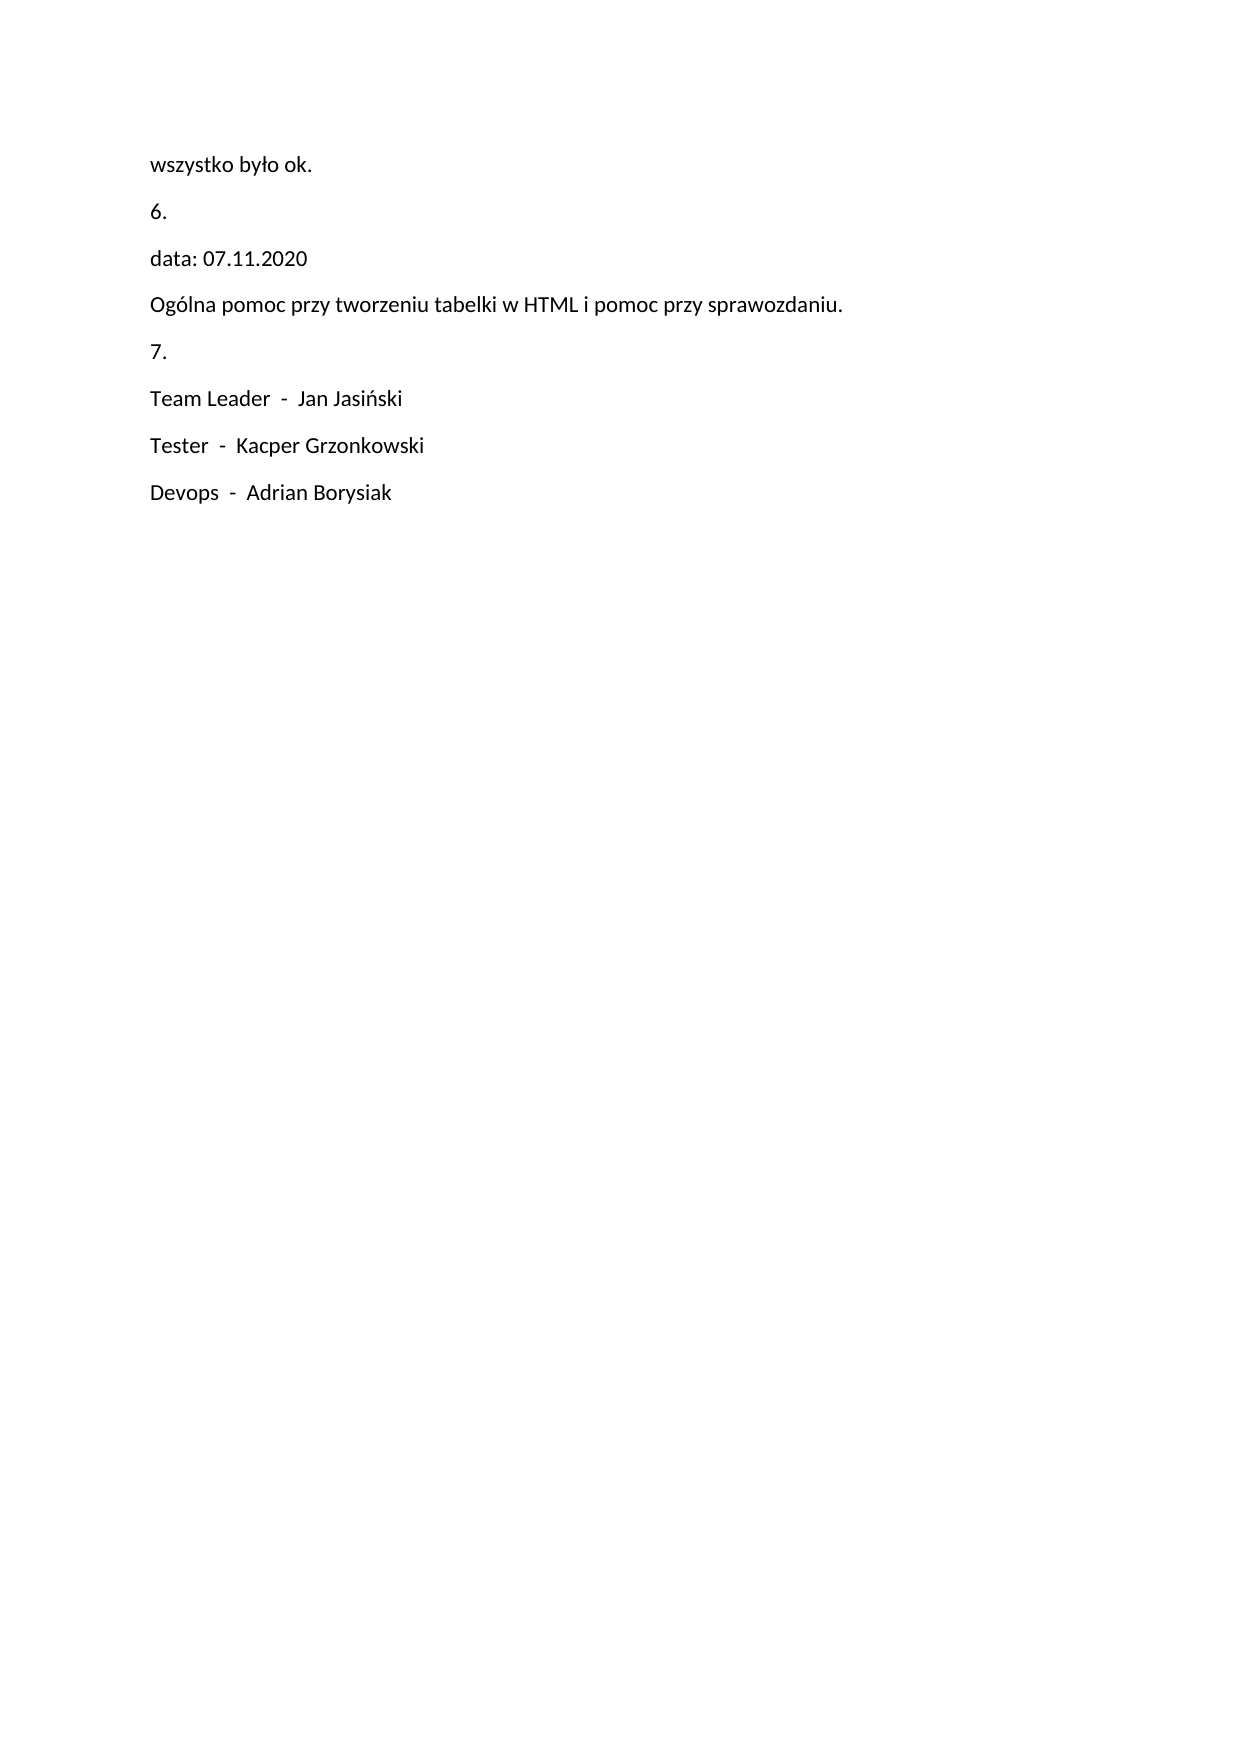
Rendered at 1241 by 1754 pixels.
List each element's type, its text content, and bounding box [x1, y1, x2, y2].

text Team Leader - Jan Jasiński [150, 384, 1090, 412]
text Tester - Kacper Grzonkowski [150, 431, 1090, 459]
text wszystko było ok. [150, 150, 1090, 178]
text Ogólna pomoc przy tworzeniu tabelki w HTML i pomoc przy sprawozdaniu. [150, 291, 1090, 319]
text 6. [150, 197, 1090, 225]
text data: 07.11.2020 [150, 244, 1090, 272]
text Devops - Adrian Borysiak [150, 478, 1090, 506]
text 7. [150, 337, 1090, 366]
